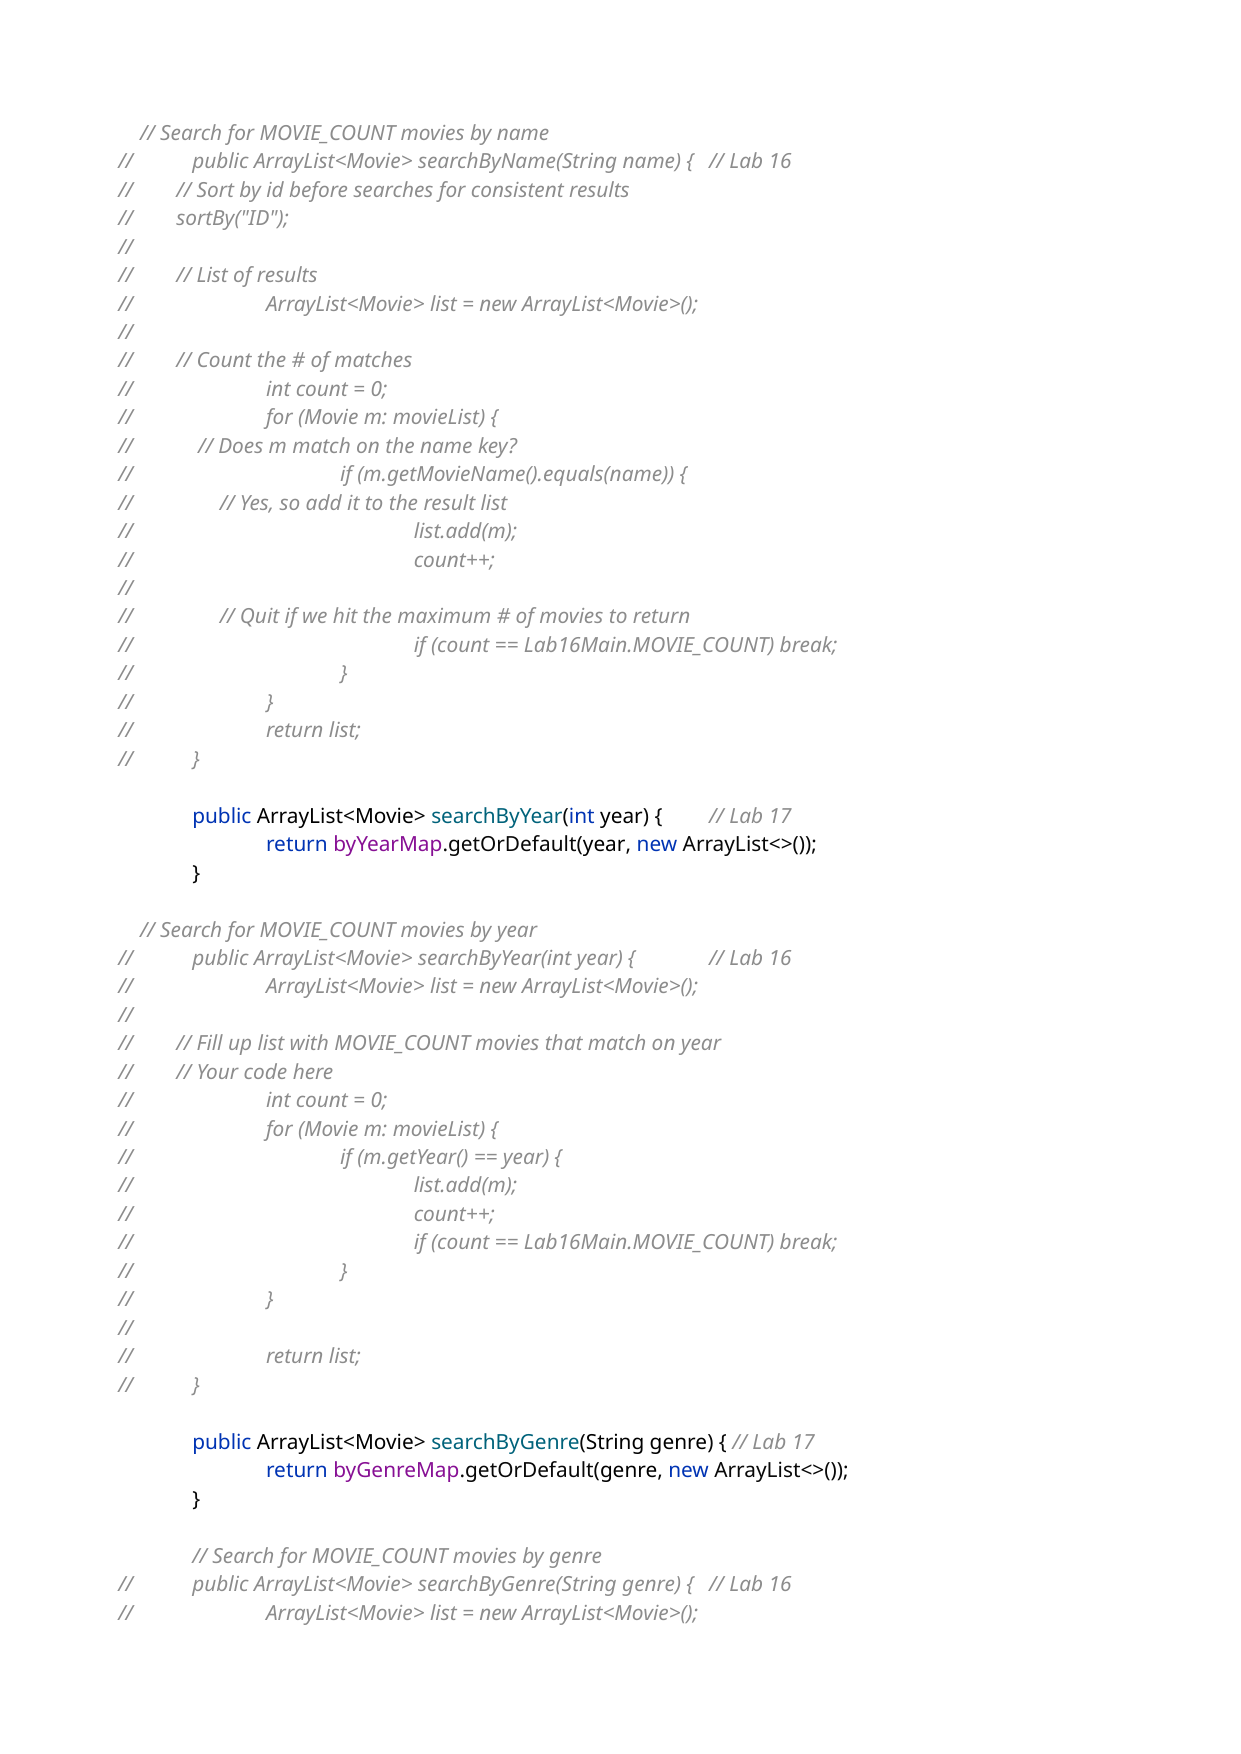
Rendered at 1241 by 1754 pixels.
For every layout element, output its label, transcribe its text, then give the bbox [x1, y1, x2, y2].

text // Search for MOVIE_COUNT movies by name // public ArrayList<Movie> searchByName(String name) { // Lab 16 // // Sort by id before searches for consistent results // sortBy("ID"); // // // List of results // ArrayList<Movie> list = new ArrayList<Movie>(); // // // Count the # of matches // int count = 0; // for (Movie m: movieList) { // // Does m match on the name key? // if (m.getMovieName().equals(name)) { // // Yes, so add it to the result list // list.add(m); // count++; // // // Quit if we hit the maximum # of movies to return // if (count == Lab16Main.MOVIE_COUNT) break; // } // } // return list; // } public ArrayList<Movie> searchByYear(int year) { // Lab 17 return byYearMap.getOrDefault(year, new ArrayList<>()); } // Search for MOVIE_COUNT movies by year // public ArrayList<Movie> searchByYear(int year) { // Lab 16 // ArrayList<Movie> list = new ArrayList<Movie>(); // // // Fill up list with MOVIE_COUNT movies that match on year // // Your code here // int count = 0; // for (Movie m: movieList) { // if (m.getYear() == year) { // list.add(m); // count++; // if (count == Lab16Main.MOVIE_COUNT) break; // } // } // // return list; // } public ArrayList<Movie> searchByGenre(String genre) { // Lab 17 return byGenreMap.getOrDefault(genre, new ArrayList<>()); } // Search for MOVIE_COUNT movies by genre // public ArrayList<Movie> searchByGenre(String genre) { // Lab 16 // ArrayList<Movie> list = new ArrayList<Movie>(); [118, 118, 1122, 1626]
